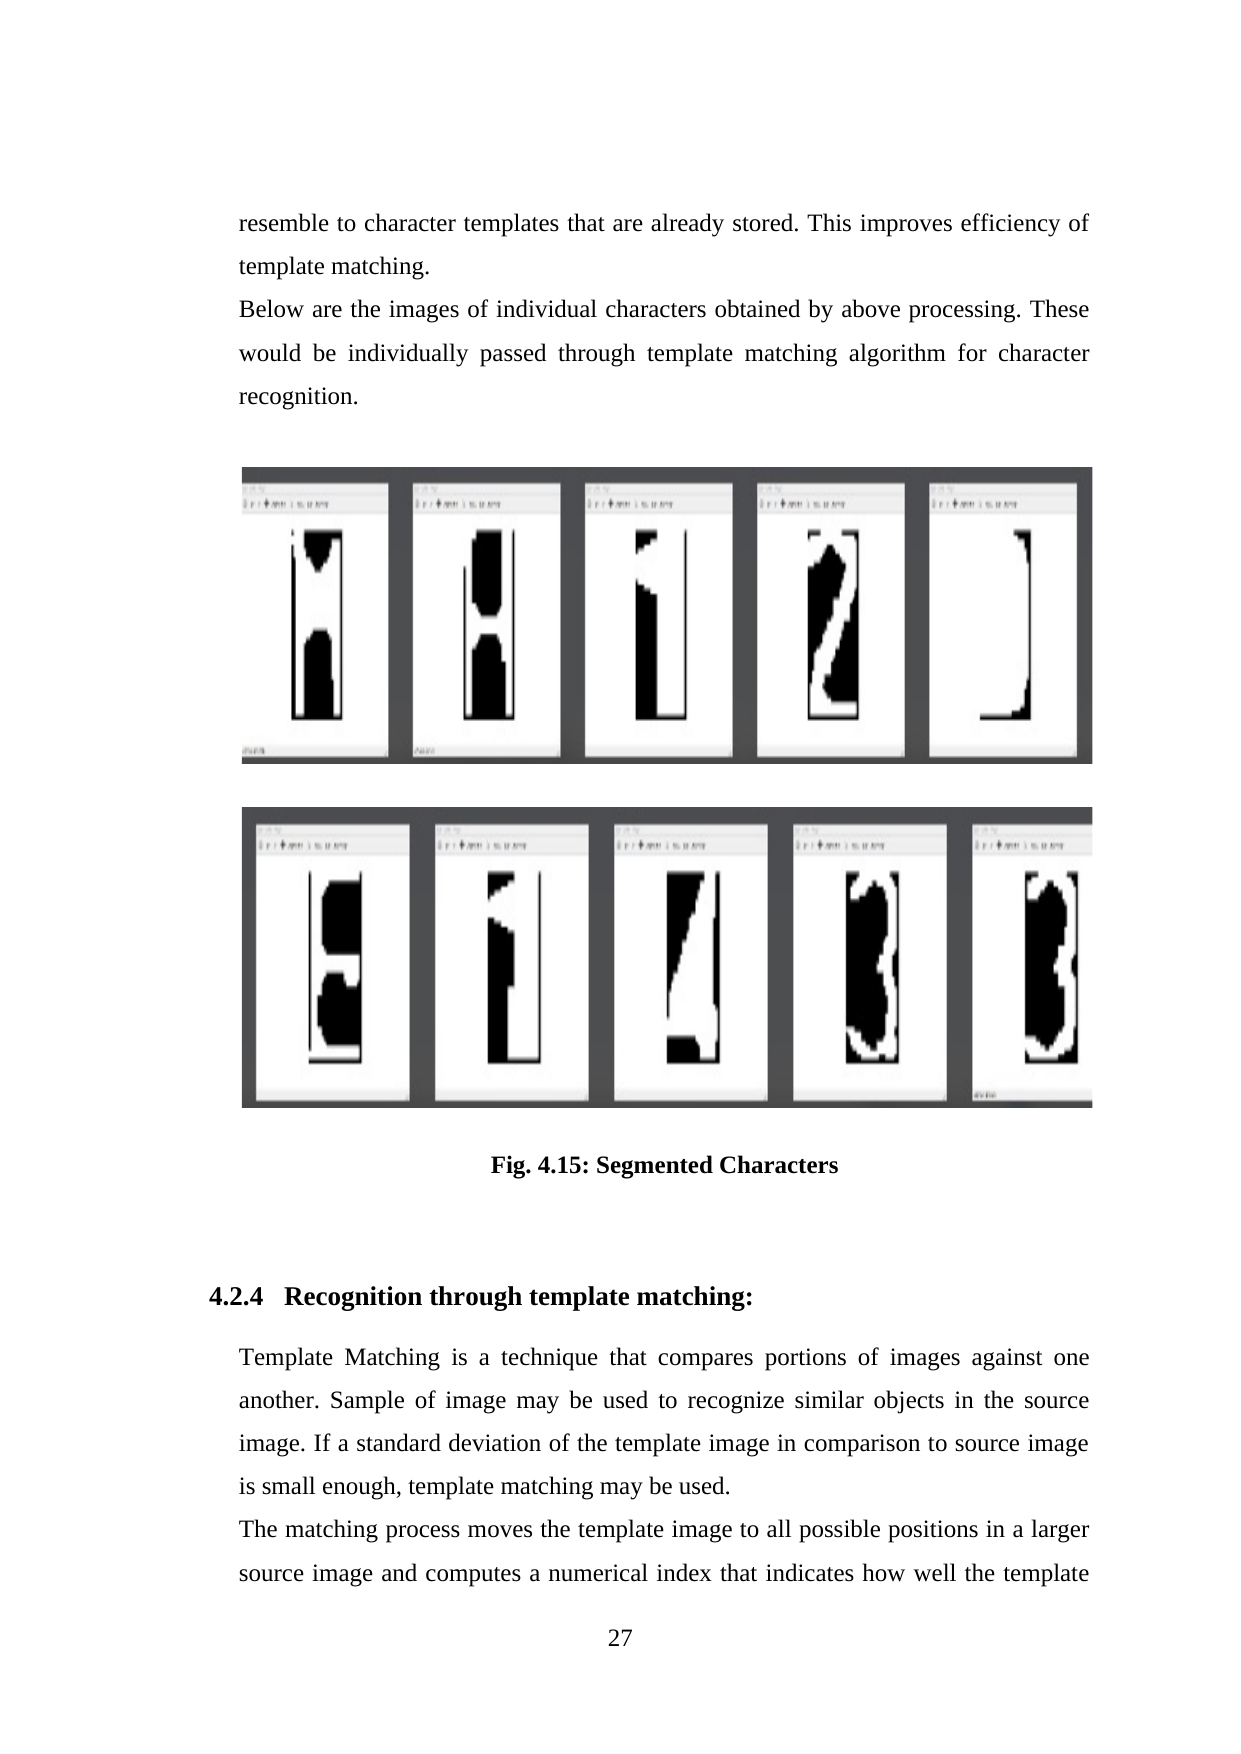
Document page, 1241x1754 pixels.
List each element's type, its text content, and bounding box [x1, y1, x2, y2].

text Fig. 4.15: Segmented Characters [239, 1150, 1090, 1179]
list resemble to character templates that are already stored. This improves efficiency of template matching. [239, 208, 1090, 280]
list Recognition through template matching: [209, 1280, 1090, 1311]
list Template Matching is a technique that compares portions of images against one another. Sample of image may be used to recognize similar objects in the source image. If a standard deviation of the template image in comparison to source image is small enough, template matching may be used. [239, 1342, 1090, 1500]
list Below are the images of individual characters obtained by above processing. These would be individually passed through template matching algorithm for character recognition. [239, 294, 1090, 409]
list The matching process moves the template image to all possible positions in a larger source image and computes a numerical index that indicates how well the template [239, 1514, 1090, 1586]
